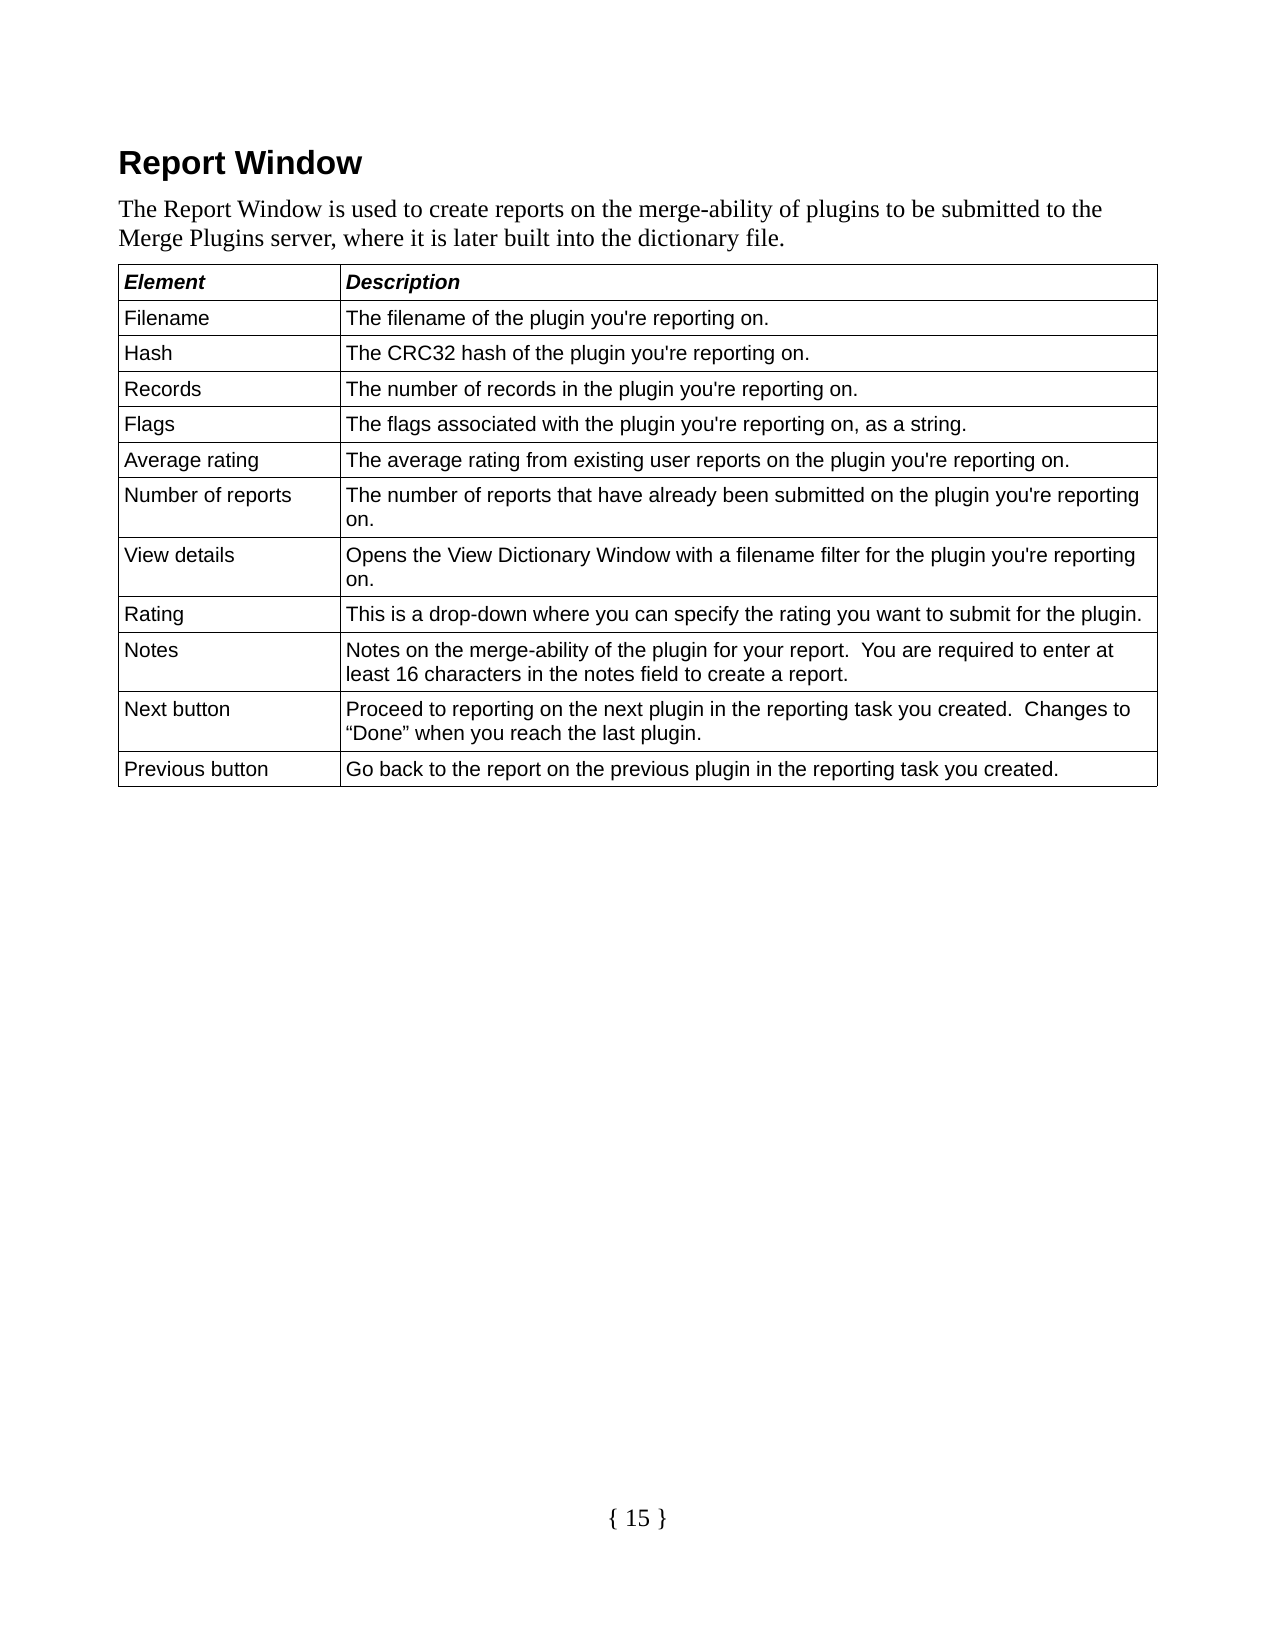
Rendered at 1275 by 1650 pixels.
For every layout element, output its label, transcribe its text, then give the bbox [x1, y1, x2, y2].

table_header Element [119, 265, 340, 299]
table_cell Next button [119, 692, 340, 751]
table_cell Previous button [119, 752, 340, 786]
table_cell The number of records in the plugin you're reporting on. [341, 372, 1157, 406]
table_cell The flags associated with the plugin you're reporting on, as a string. [341, 407, 1157, 442]
table_cell View details [119, 538, 340, 596]
table_cell Notes on the merge-ability of the plugin for your report. You are required to enter at least 16 characters in the notes field to create a report. [341, 633, 1157, 691]
table_cell Average rating [119, 443, 340, 477]
table_cell Rating [119, 597, 340, 632]
table_cell Proceed to reporting on the next plugin in the reporting task you created. Changes to “Done” when you reach the last plugin. [341, 692, 1157, 751]
table_cell The average rating from existing user reports on the plugin you're reporting on. [341, 443, 1157, 477]
table_cell This is a drop-down where you can specify the rating you want to submit for the plugin. [341, 597, 1157, 632]
table_cell Records [119, 372, 340, 406]
table_header Description [341, 265, 1157, 299]
table_cell Hash [119, 336, 340, 371]
table_cell Opens the View Dictionary Window with a filename filter for the plugin you're reporting on. [341, 538, 1157, 596]
table_cell The filename of the plugin you're reporting on. [341, 301, 1157, 335]
table_cell Number of reports [119, 478, 340, 537]
table_cell Filename [119, 301, 340, 335]
table_cell Flags [119, 407, 340, 442]
table_cell The CRC32 hash of the plugin you're reporting on. [341, 336, 1157, 371]
table_cell The number of reports that have already been submitted on the plugin you're reporting on. [341, 478, 1157, 537]
subtitle Report Window [118, 143, 1157, 182]
table_cell Notes [119, 633, 340, 691]
text The Report Window is used to create reports on the merge-ability of plugins to be submitted to the Merge Plugins server, where it is later built into the dictionary file. [118, 194, 1157, 252]
table_cell Go back to the report on the previous plugin in the reporting task you created. [341, 752, 1157, 786]
